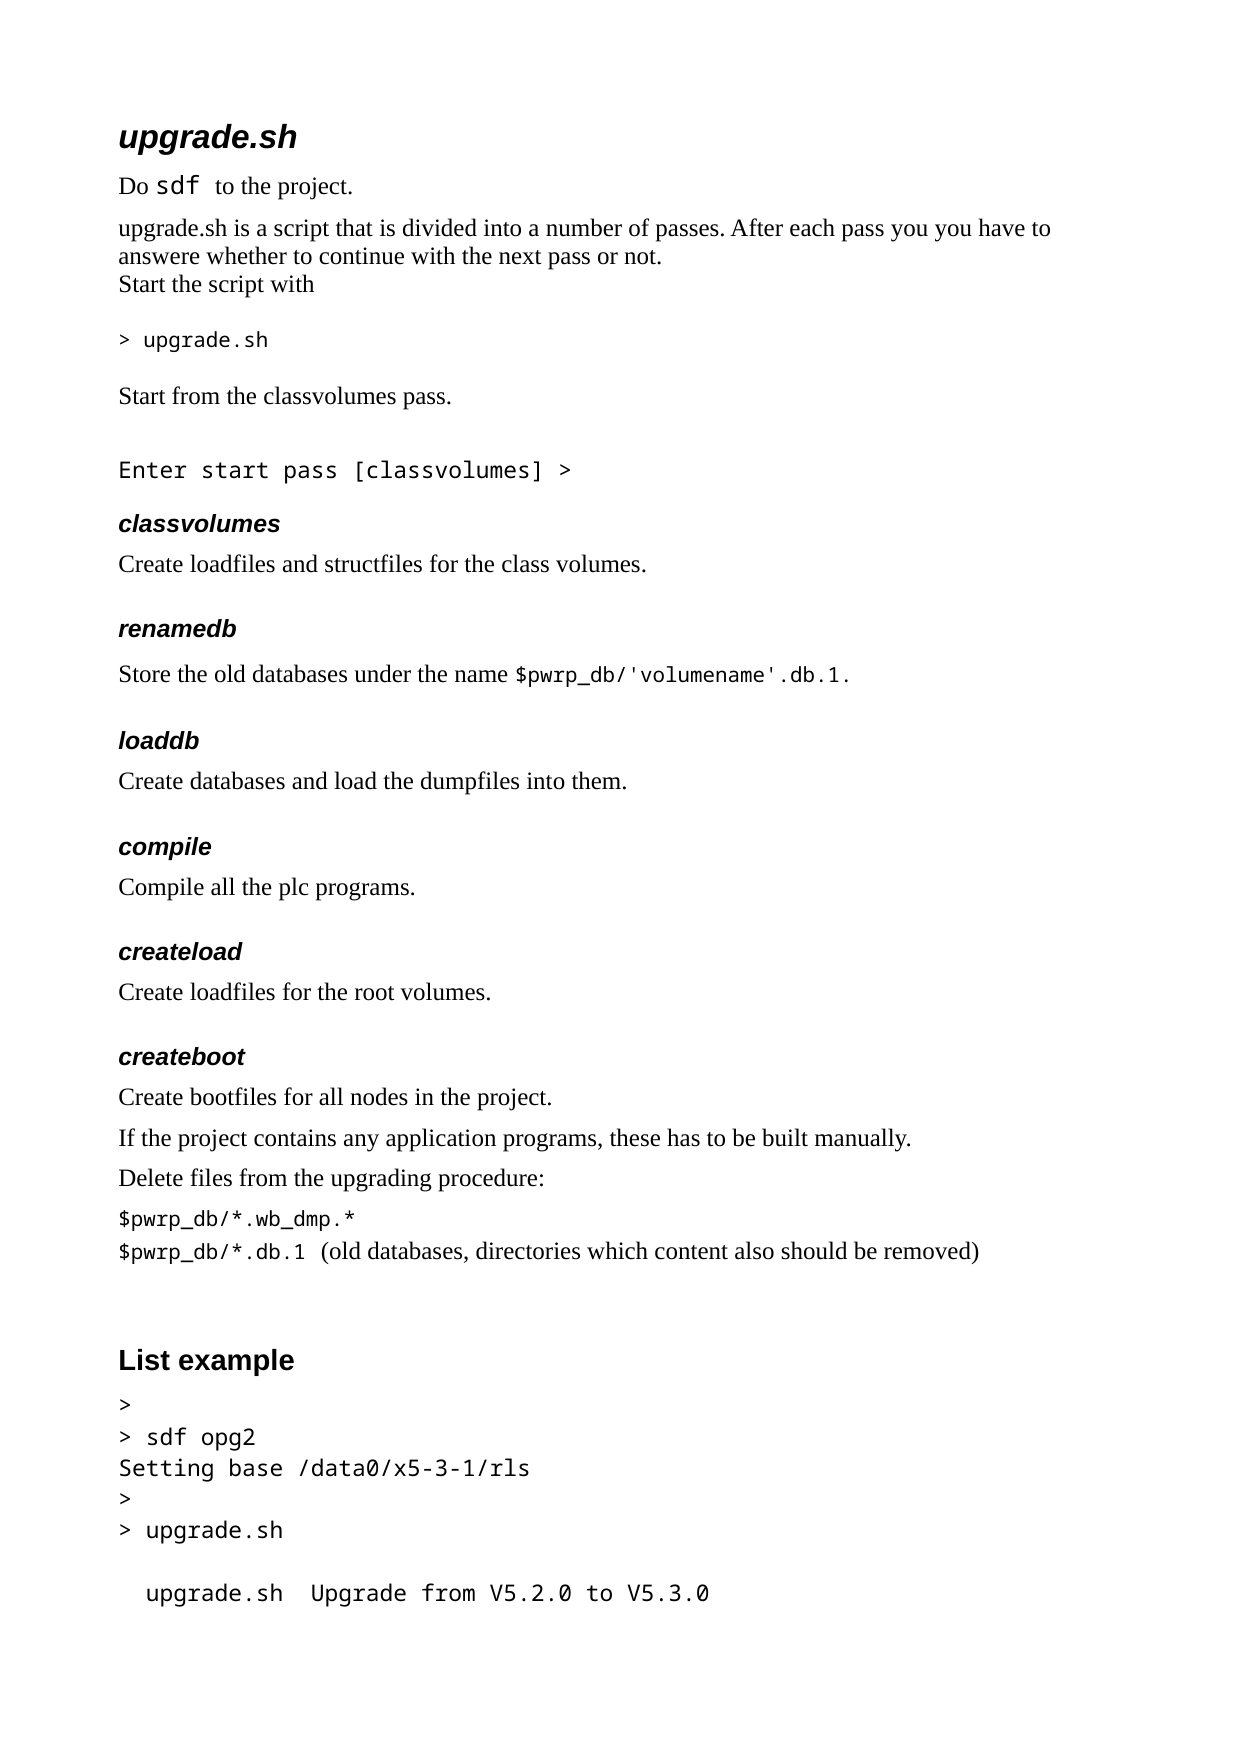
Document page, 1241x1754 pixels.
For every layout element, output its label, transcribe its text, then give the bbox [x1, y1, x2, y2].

subtitle classvolumes [118, 510, 1122, 538]
text > [118, 1389, 1122, 1421]
text Create loadfiles and structfiles for the class volumes. [118, 550, 1122, 578]
text > upgrade.sh [118, 325, 1122, 354]
text Delete files from the upgrading procedure: [118, 1164, 1122, 1192]
text > [118, 1483, 1122, 1514]
text Store the old databases under the name $pwrp_db/'volumename'.db.1. [118, 656, 1122, 689]
subtitle loaddb [118, 727, 1122, 755]
subtitle renamedb [118, 615, 1122, 643]
text Compile all the plc programs. [118, 873, 1122, 900]
text $pwrp_db/*.db.1 (old databases, directories which content also should be removed) [118, 1233, 1122, 1267]
text > sdf opg2 [118, 1421, 1122, 1452]
text Create loadfiles for the root volumes. [118, 978, 1122, 1006]
subtitle compile [118, 832, 1122, 860]
text Do sdf to the project. [118, 168, 1122, 202]
subtitle createload [118, 938, 1122, 966]
text Setting base /data0/x5-3-1/rls [118, 1452, 1122, 1483]
text Start from the classvolumes pass. [118, 382, 1122, 410]
subtitle upgrade.sh [118, 118, 1122, 155]
text Enter start pass [classvolumes] > [118, 454, 1122, 485]
text upgrade.sh is a script that is divided into a number of passes. After each pass you you have to answere whether to continue with the next pass or not. [118, 214, 1122, 270]
text upgrade.sh Upgrade from V5.2.0 to V5.3.0 [118, 1577, 1122, 1608]
text Start the script with [118, 270, 1122, 298]
subtitle createboot [118, 1043, 1122, 1071]
text $pwrp_db/*.wb_dmp.* [118, 1204, 1122, 1233]
text If the project contains any application programs, these has to be built manually. [118, 1124, 1122, 1151]
text Create databases and load the dumpfiles into them. [118, 767, 1122, 795]
text > upgrade.sh [118, 1514, 1122, 1546]
subtitle List example [118, 1344, 1122, 1377]
text Create bootfiles for all nodes in the project. [118, 1083, 1122, 1111]
